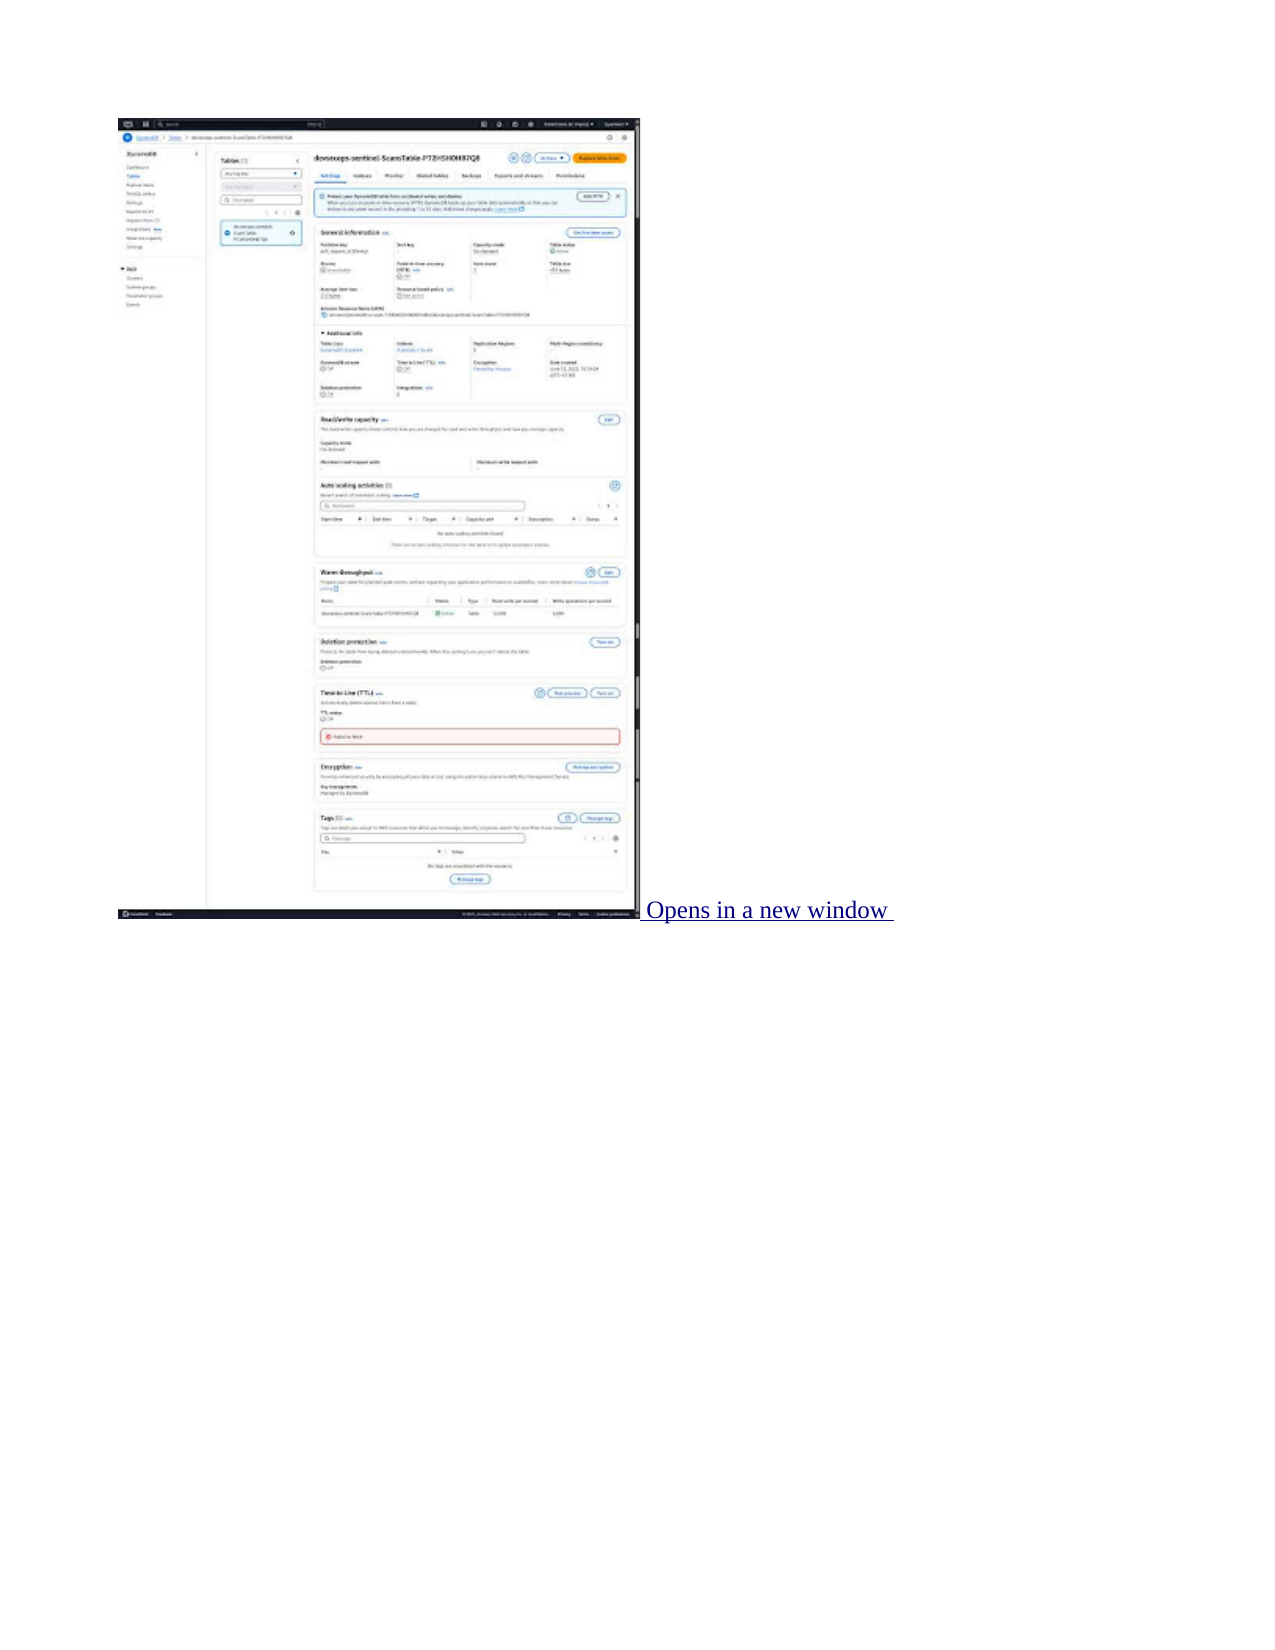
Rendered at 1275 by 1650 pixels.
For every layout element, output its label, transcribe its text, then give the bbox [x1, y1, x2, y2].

text Opens in a new window [118, 118, 1157, 923]
picture [118, 118, 640, 919]
